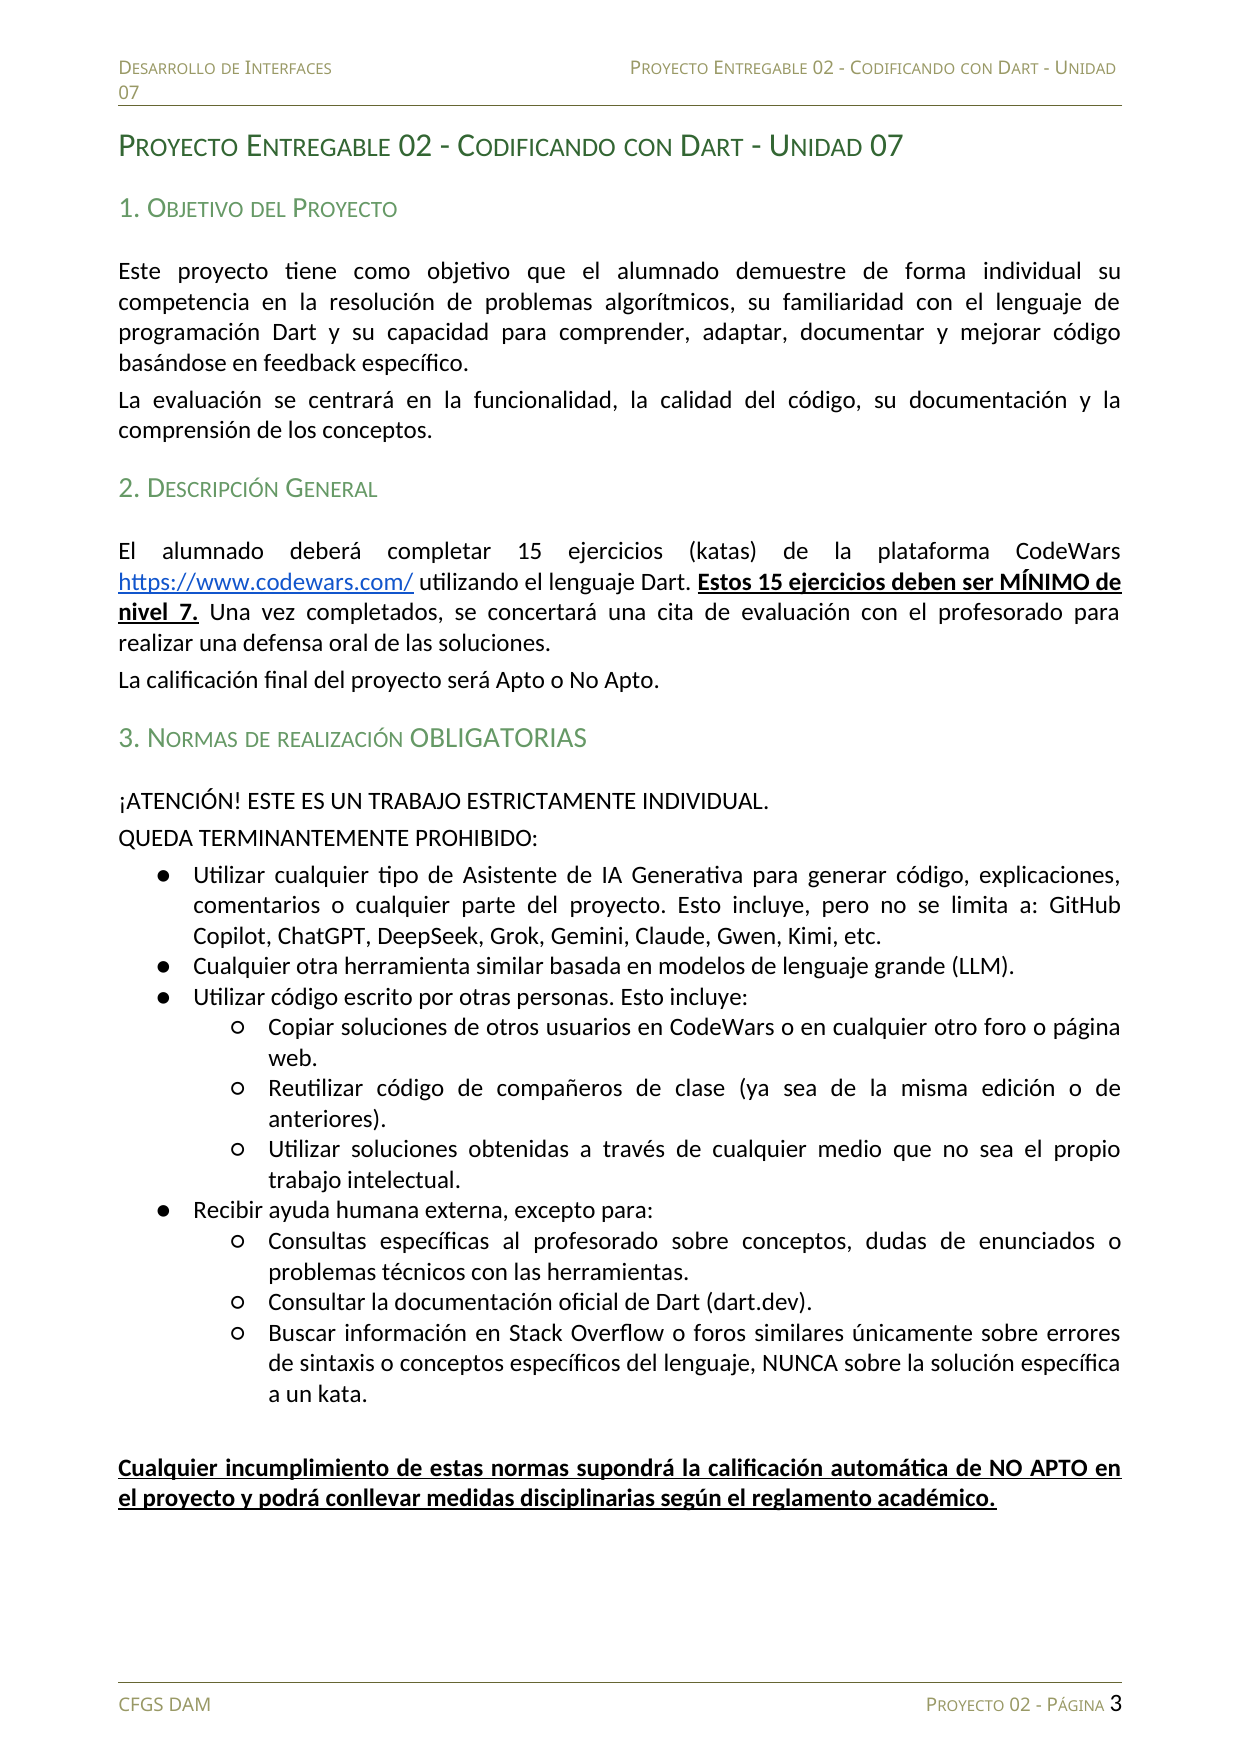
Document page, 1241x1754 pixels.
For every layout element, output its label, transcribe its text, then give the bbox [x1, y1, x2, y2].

list Reutilizar código de compañeros de clase (ya sea de la misma edición o de anteriores). [231, 1072, 1122, 1133]
text La calificación final del proyecto será Apto o No Apto. [118, 664, 1122, 694]
text Proyecto Entregable 02 - Codificando con Dart - Unidad 07 [118, 124, 1122, 165]
text Este proyecto tiene como objetivo que el alumnado demuestre de forma individual su competencia en la resolución de problemas algorítmicos, su familiaridad con el lenguaje de programación Dart y su capacidad para comprender, adaptar, documentar y mejorar código basándose en feedback específico. [118, 255, 1122, 377]
text ¡ATENCIÓN! ESTE ES UN TRABAJO ESTRICTAMENTE INDIVIDUAL. [118, 785, 1122, 815]
list Consultar la documentación oficial de Dart (dart.dev). [231, 1286, 1122, 1317]
text QUEDA TERMINANTEMENTE PROHIBIDO: [118, 822, 1122, 852]
list Copiar soluciones de otros usuarios en CodeWars o en cualquier otro foro o página web. [231, 1011, 1122, 1072]
text La evaluación se centrará en la funcionalidad, la calidad del código, su documentación y la comprensión de los conceptos. [118, 384, 1122, 445]
subtitle 3. Normas de realización OBLIGATORIAS [118, 719, 1122, 755]
list Cualquier otra herramienta similar basada en modelos de lenguaje grande (LLM). [156, 950, 1122, 981]
list Utilizar soluciones obtenidas a través de cualquier medio que no sea el propio trabajo intelectual. [231, 1133, 1122, 1194]
text el proyecto y podrá conllevar medidas disciplinarias según el reglamento académico. [118, 1479, 1122, 1513]
list Consultas específicas al profesorado sobre conceptos, dudas de enunciados o problemas técnicos con las herramientas. [231, 1225, 1122, 1286]
text Cualquier incumplimiento de estas normas supondrá la calificación automática de NO APTO en [118, 1452, 1122, 1478]
list Recibir ayuda humana externa, excepto para: [156, 1194, 1122, 1225]
text El alumnado deberá completar 15 ejercicios (katas) de la plataforma CodeWars https://www.codewars.com/ utilizando el lenguaje Dart. Estos 15 ejercicios deben ser MÍNIMO de nivel 7. Una vez completados, se concertará una cita de evaluación con el profesorado para realizar una defensa oral de las soluciones. [118, 535, 1122, 657]
list Buscar información en Stack Overflow o foros similares únicamente sobre errores de sintaxis o conceptos específicos del lenguaje, NUNCA sobre la solución específica a un kata. [231, 1317, 1122, 1408]
subtitle 1. Objetivo del Proyecto [118, 189, 1122, 225]
subtitle 2. Descripción General [118, 469, 1122, 505]
list Utilizar cualquier tipo de Asistente de IA Generativa para generar código, explicaciones, comentarios o cualquier parte del proyecto. Esto incluye, pero no se limita a: GitHub Copilot, ChatGPT, DeepSeek, Grok, Gemini, Claude, Gwen, Kimi, etc. [156, 859, 1122, 950]
list Utilizar código escrito por otras personas. Esto incluye: [156, 981, 1122, 1011]
